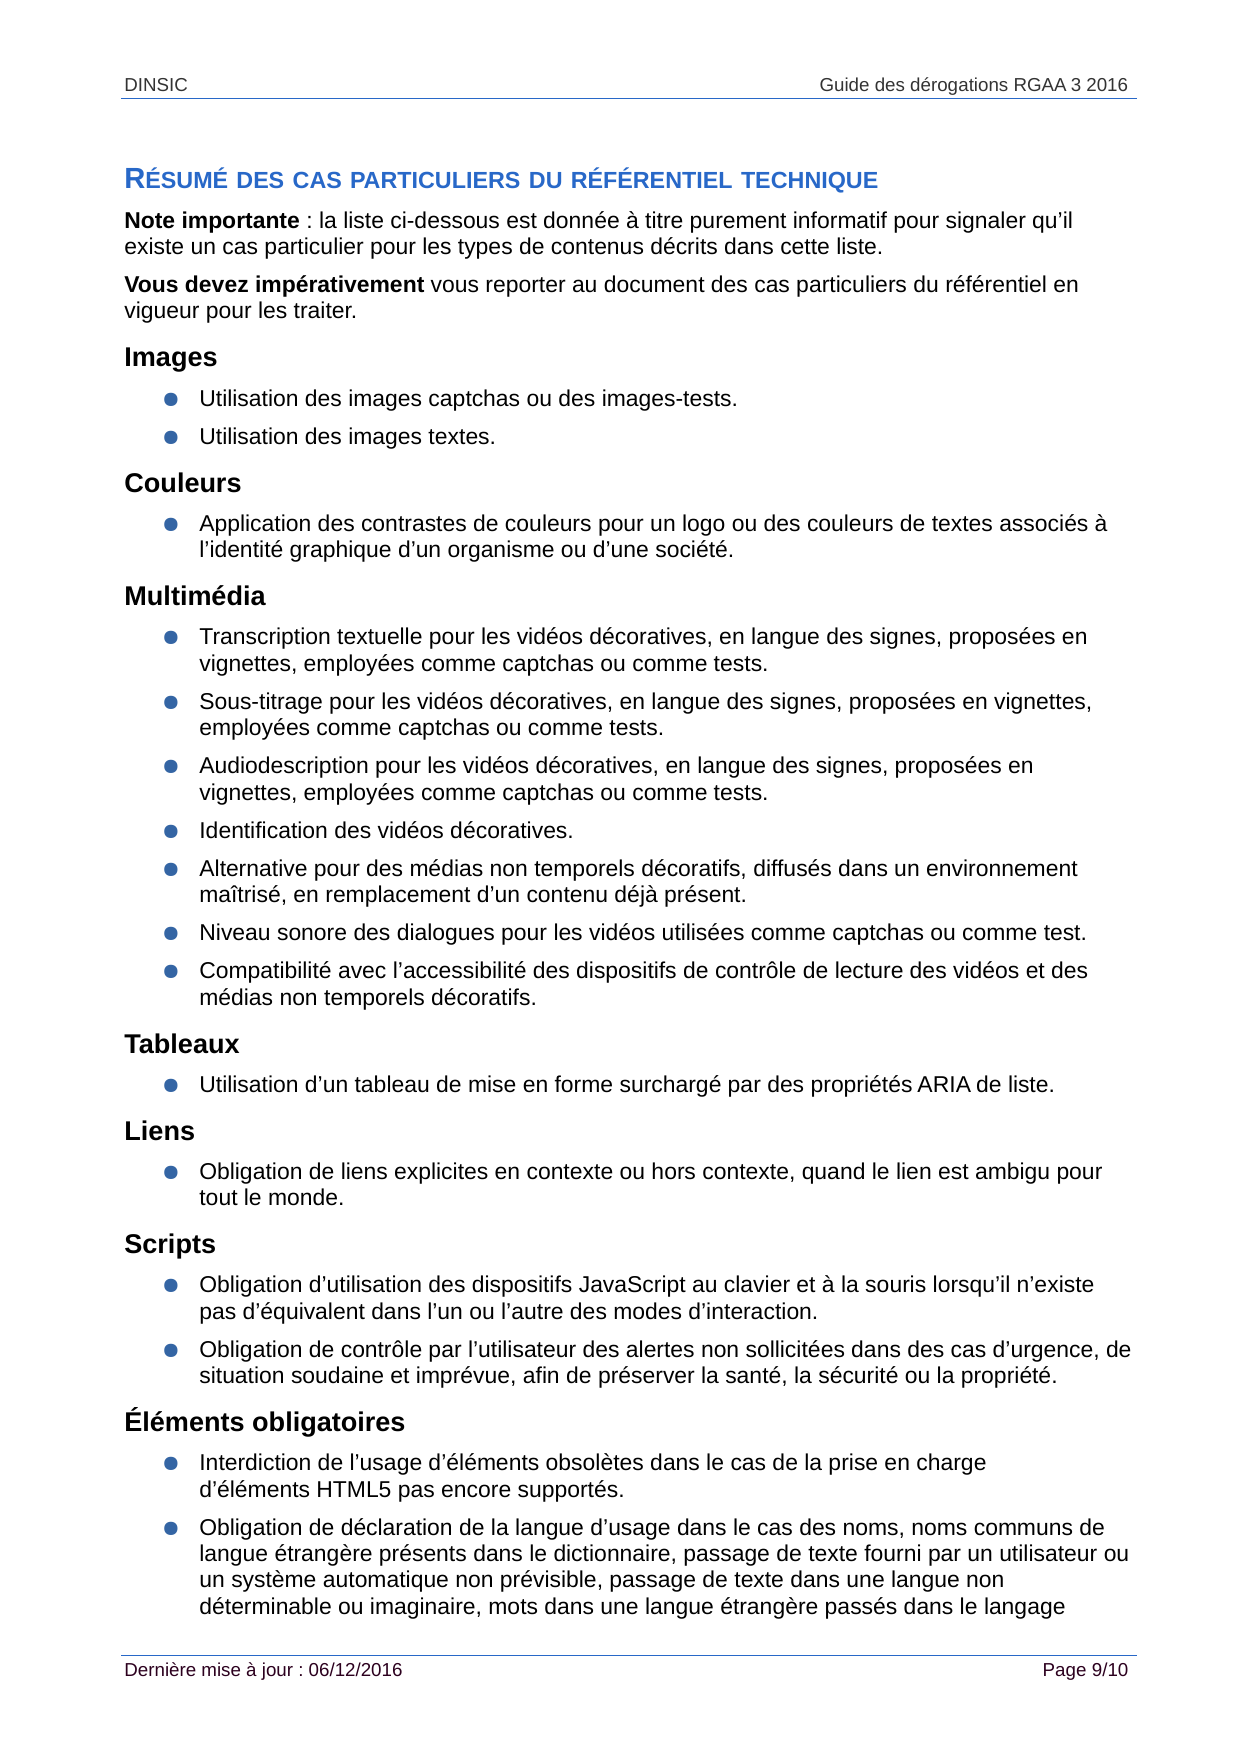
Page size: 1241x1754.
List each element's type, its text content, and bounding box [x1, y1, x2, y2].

subtitle Éléments obligatoires [124, 1406, 1134, 1437]
list Audiodescription pour les vidéos décoratives, en langue des signes, proposées en vignettes, employées comme captchas ou comme tests. [162, 752, 1134, 805]
list Application des contrastes de couleurs pour un logo ou des couleurs de textes associés à l’identité graphique d’un organisme ou d’une société. [162, 510, 1134, 562]
list Obligation de liens explicites en contexte ou hors contexte, quand le lien est ambigu pour tout le monde. [162, 1158, 1134, 1211]
list Compatibilité avec l’accessibilité des dispositifs de contrôle de lecture des vidéos et des médias non temporels décoratifs. [162, 957, 1134, 1010]
list Niveau sonore des dialogues pour les vidéos utilisées comme captchas ou comme test. [162, 919, 1134, 946]
list Transcription textuelle pour les vidéos décoratives, en langue des signes, proposées en vignettes, employées comme captchas ou comme tests. [162, 623, 1134, 676]
list Identification des vidéos décoratives. [162, 817, 1134, 843]
list Utilisation des images textes. [162, 423, 1134, 449]
list Interdiction de l’usage d’éléments obsolètes dans le cas de la prise en charge d’éléments HTML5 pas encore supportés. [162, 1449, 1134, 1502]
text Note importante : la liste ci-dessous est donnée à titre purement informatif pour signaler qu’il existe un cas particulier pour les types de contenus décrits dans cette liste. [124, 207, 1134, 259]
list Obligation de contrôle par l’utilisateur des alertes non sollicitées dans des cas d’urgence, de situation soudaine et imprévue, afin de préserver la santé, la sécurité ou la propriété. [162, 1336, 1134, 1388]
list Alternative pour des médias non temporels décoratifs, diffusés dans un environnement maîtrisé, en remplacement d’un contenu déjà présent. [162, 855, 1134, 907]
subtitle Scripts [124, 1228, 1134, 1259]
list Obligation d’utilisation des dispositifs JavaScript au clavier et à la souris lorsqu’il n’existe pas d’équivalent dans l’un ou l’autre des modes d’interaction. [162, 1271, 1134, 1324]
subtitle Tableaux [124, 1028, 1134, 1059]
text Vous devez impérativement vous reporter au document des cas particuliers du référentiel en vigueur pour les traiter. [124, 271, 1134, 324]
subtitle Couleurs [124, 467, 1134, 498]
subtitle Liens [124, 1115, 1134, 1146]
subtitle Résumé des cas particuliers du référentiel technique [124, 161, 1134, 195]
list Utilisation d’un tableau de mise en forme surchargé par des propriétés ARIA de liste. [162, 1071, 1134, 1097]
subtitle Images [124, 341, 1134, 373]
list Obligation de déclaration de la langue d’usage dans le cas des noms, noms communs de langue étrangère présents dans le dictionnaire, passage de texte fourni par un utilisateur ou un système automatique non prévisible, passage de texte dans une langue non déterminable ou imaginaire, mots dans une langue étrangère passés dans le langage [162, 1514, 1134, 1619]
subtitle Multimédia [124, 580, 1134, 611]
list Sous-titrage pour les vidéos décoratives, en langue des signes, proposées en vignettes, employées comme captchas ou comme tests. [162, 688, 1134, 740]
list Utilisation des images captchas ou des images-tests. [162, 384, 1134, 411]
